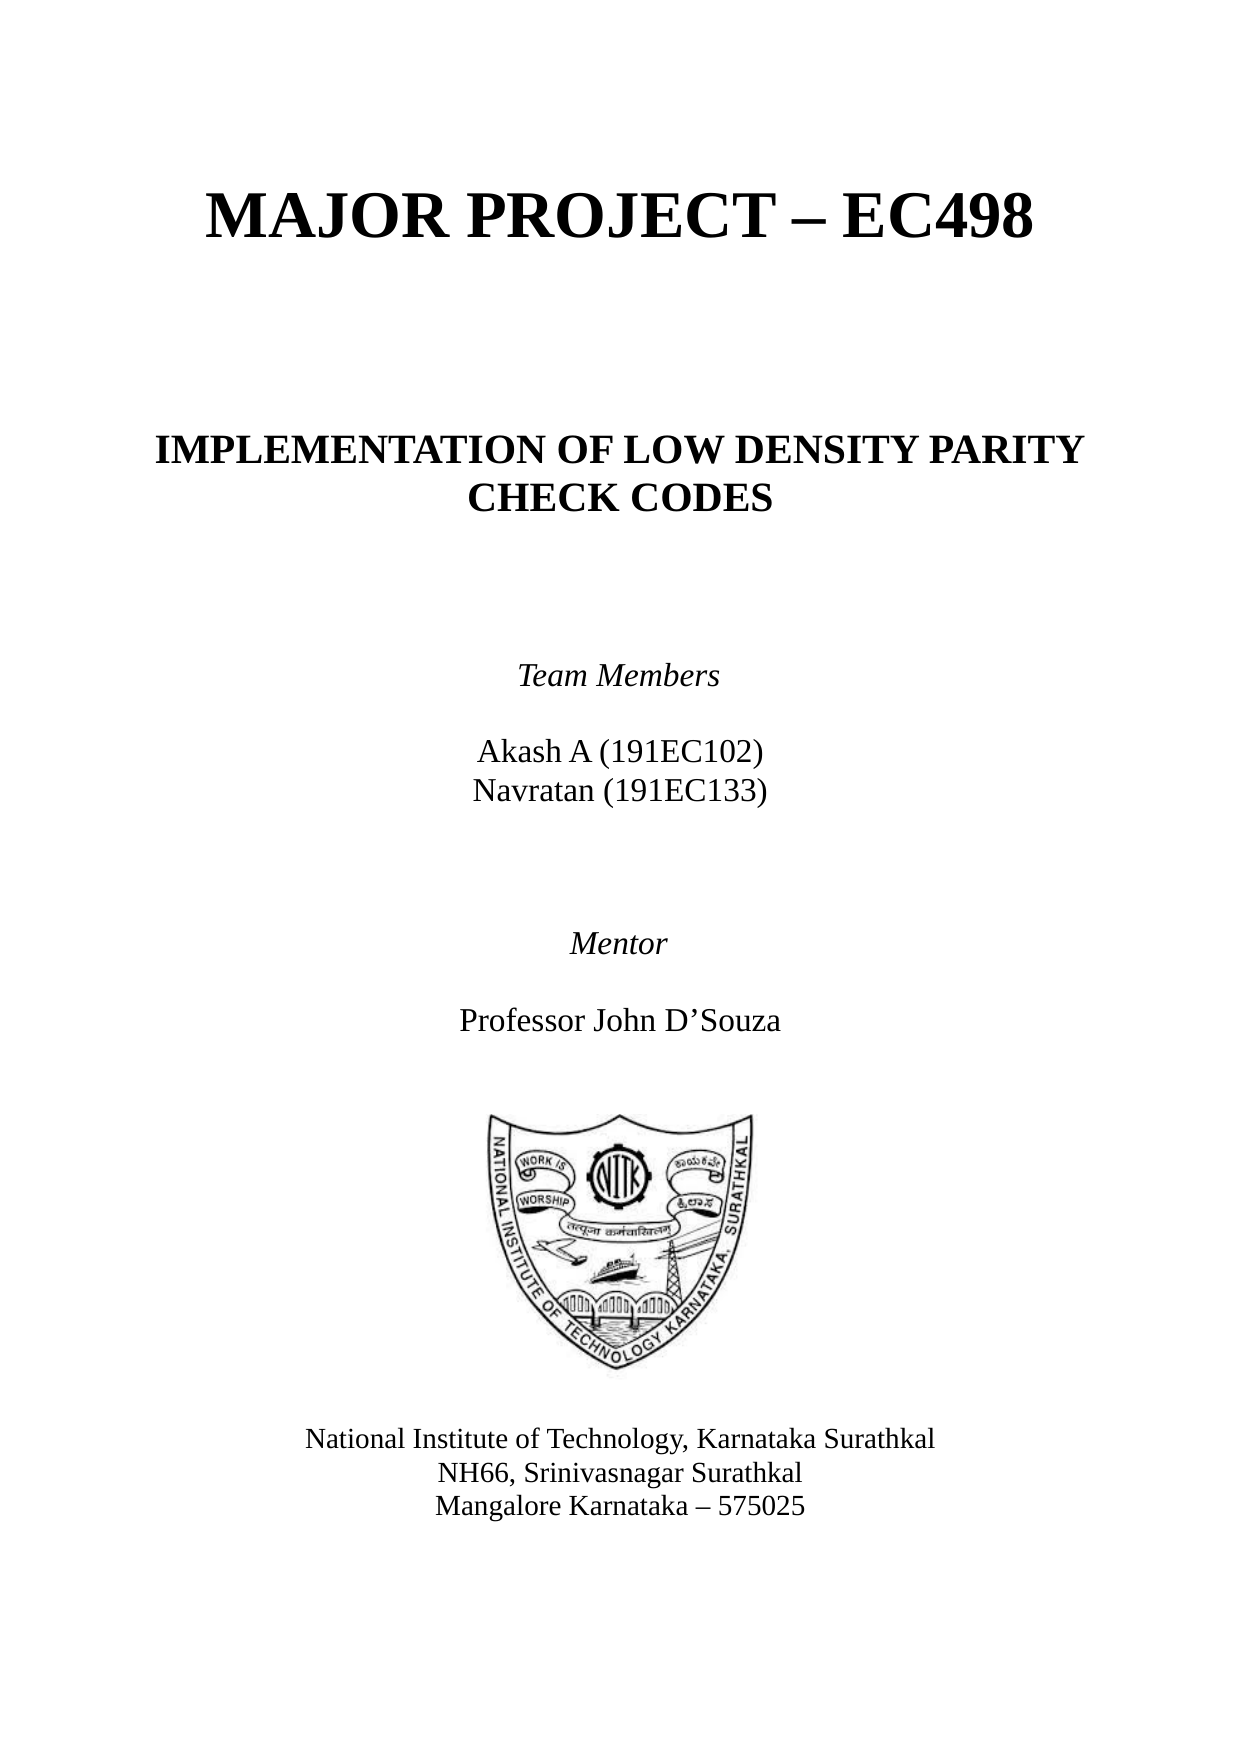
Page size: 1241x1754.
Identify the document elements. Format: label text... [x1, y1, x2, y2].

text National Institute of Technology, Karnataka Surathkal [118, 1421, 1122, 1455]
picture [457, 1114, 784, 1381]
text Team Members [118, 655, 1122, 693]
text Mangalore Karnataka – 575025 [118, 1488, 1122, 1522]
text MAJOR PROJECT – EC498 [118, 176, 1122, 252]
text Professor John D’Souza [118, 1000, 1122, 1038]
text Mentor [118, 923, 1122, 961]
text Navratan (191EC133) [118, 770, 1122, 808]
text IMPLEMENTATION OF LOW DENSITY PARITY CHECK CODES [118, 425, 1122, 521]
text Akash A (191EC102) [118, 731, 1122, 770]
text NH66, Srinivasnagar Surathkal [118, 1455, 1122, 1488]
